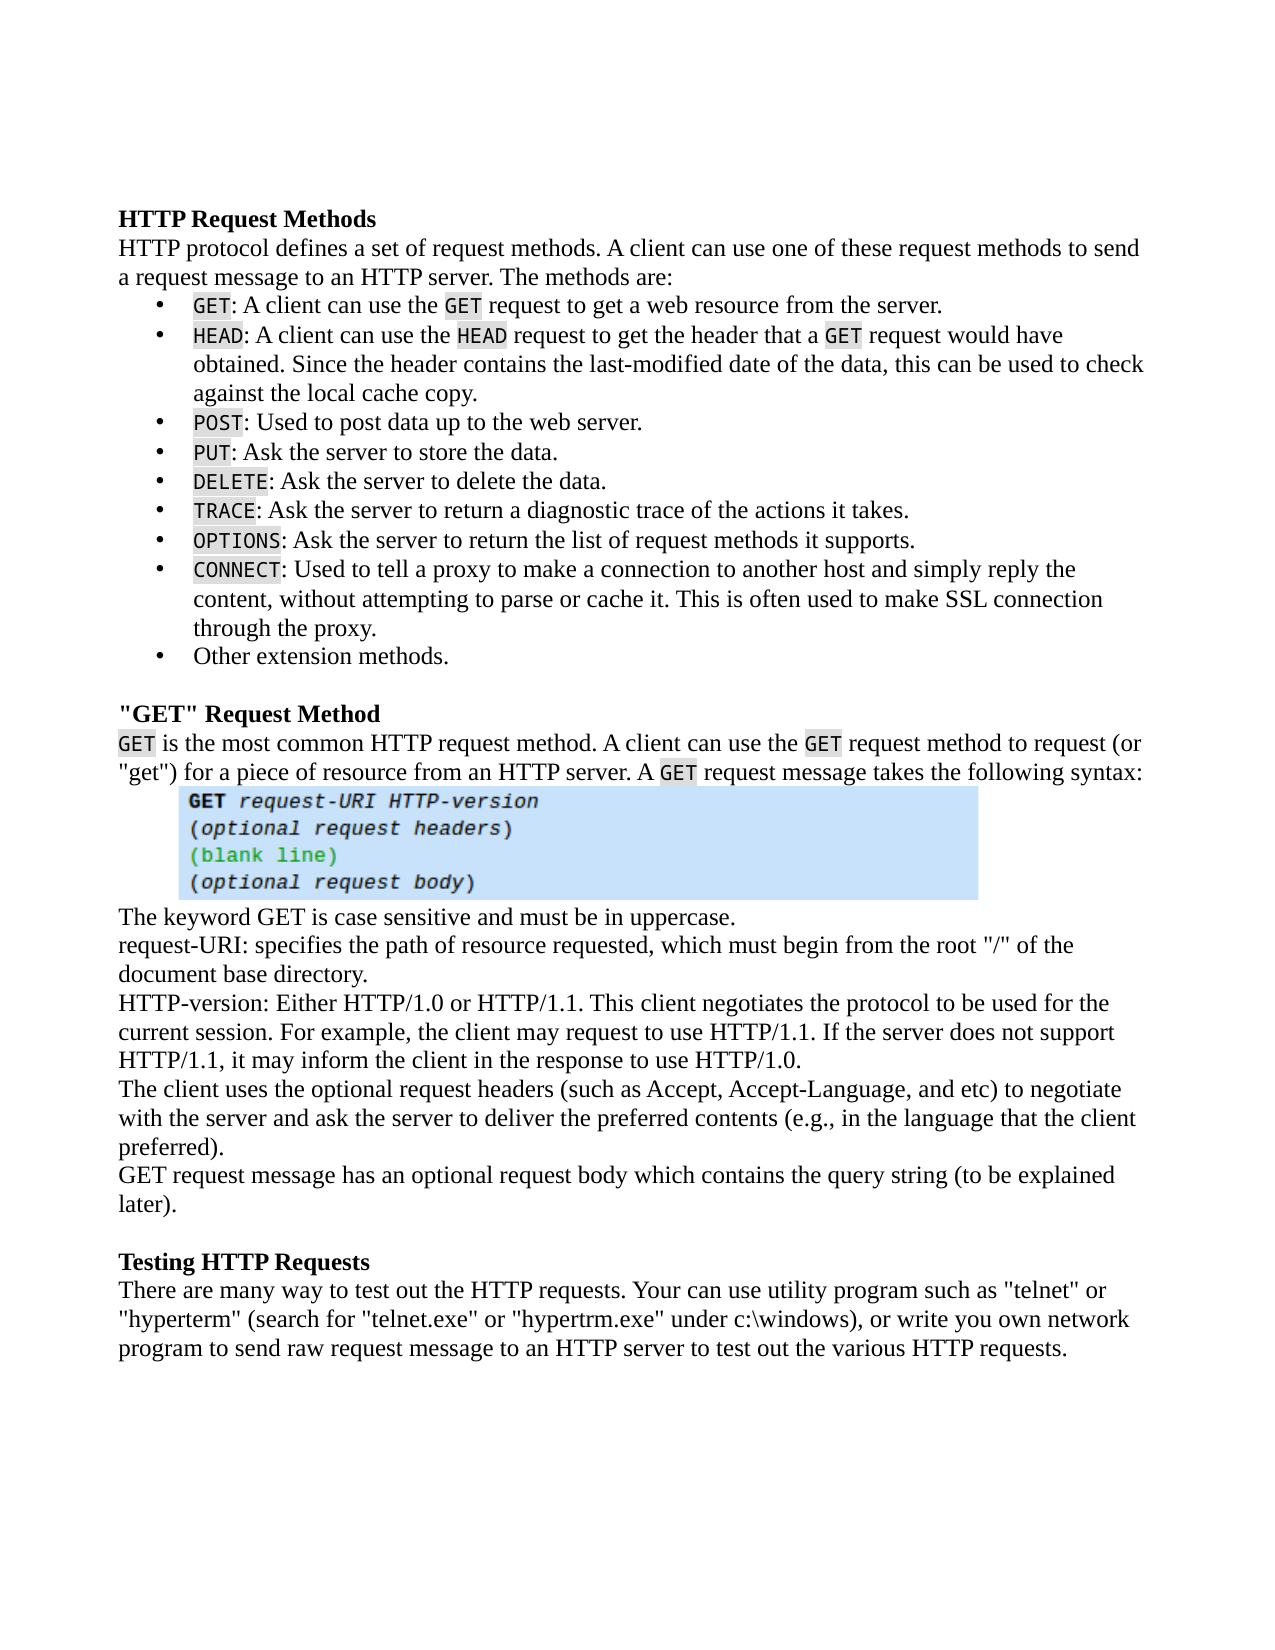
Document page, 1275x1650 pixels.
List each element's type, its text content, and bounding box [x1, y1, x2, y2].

text HTTP protocol defines a set of request methods. A client can use one of these request methods to send a request message to an HTTP server. The methods are: [118, 233, 1157, 291]
text GET request message has an optional request body which contains the query string (to be explained later). [118, 1160, 1157, 1218]
text The keyword GET is case sensitive and must be in uppercase. [118, 902, 1157, 930]
list GET: A client can use the GET request to get a web resource from the server. [156, 291, 1157, 320]
text HTTP-version: Either HTTP/1.0 or HTTP/1.1. This client negotiates the protocol to be used for the current session. For example, the client may request to use HTTP/1.1. If the server does not support HTTP/1.1, it may inform the client in the response to use HTTP/1.0. [118, 988, 1157, 1074]
list HEAD: A client can use the HEAD request to get the header that a GET request would have obtained. Since the header contains the last-modified date of the data, this can be used to check against the local cache copy. [156, 320, 1157, 407]
text The client uses the optional request headers (such as Accept, Accept-Language, and etc) to negotiate with the server and ask the server to deliver the preferred contents (e.g., in the language that the client preferred). [118, 1074, 1157, 1160]
list Other extension methods. [156, 641, 1157, 670]
list DELETE: Ask the server to delete the data. [156, 466, 1157, 496]
text There are many way to test out the HTTP requests. Your can use utility program such as "telnet" or "hyperterm" (search for "telnet.exe" or "hypertrm.exe" under c:\windows), or write you own network program to send raw request message to an HTTP server to test out the various HTTP requests. [118, 1275, 1157, 1362]
list TRACE: Ask the server to return a diagnostic trace of the actions it takes. [156, 496, 1157, 525]
picture [178, 786, 979, 900]
text GET is the most common HTTP request method. A client can use the GET request method to request (or "get") for a piece of resource from an HTTP server. A GET request message takes the following syntax: [118, 728, 1157, 787]
text request-URI: specifies the path of resource requested, which must begin from the root "/" of the document base directory. [118, 930, 1157, 988]
text "GET" Request Method [118, 699, 1157, 728]
text Testing HTTP Requests [118, 1247, 1157, 1275]
text HTTP Request Methods [118, 204, 1157, 233]
list OPTIONS: Ask the server to return the list of request methods it supports. [156, 525, 1157, 554]
list POST: Used to post data up to the web server. [156, 407, 1157, 437]
list PUT: Ask the server to store the data. [156, 437, 1157, 466]
list CONNECT: Used to tell a proxy to make a connection to another host and simply reply the content, without attempting to parse or cache it. This is often used to make SSL connection through the proxy. [156, 554, 1157, 641]
